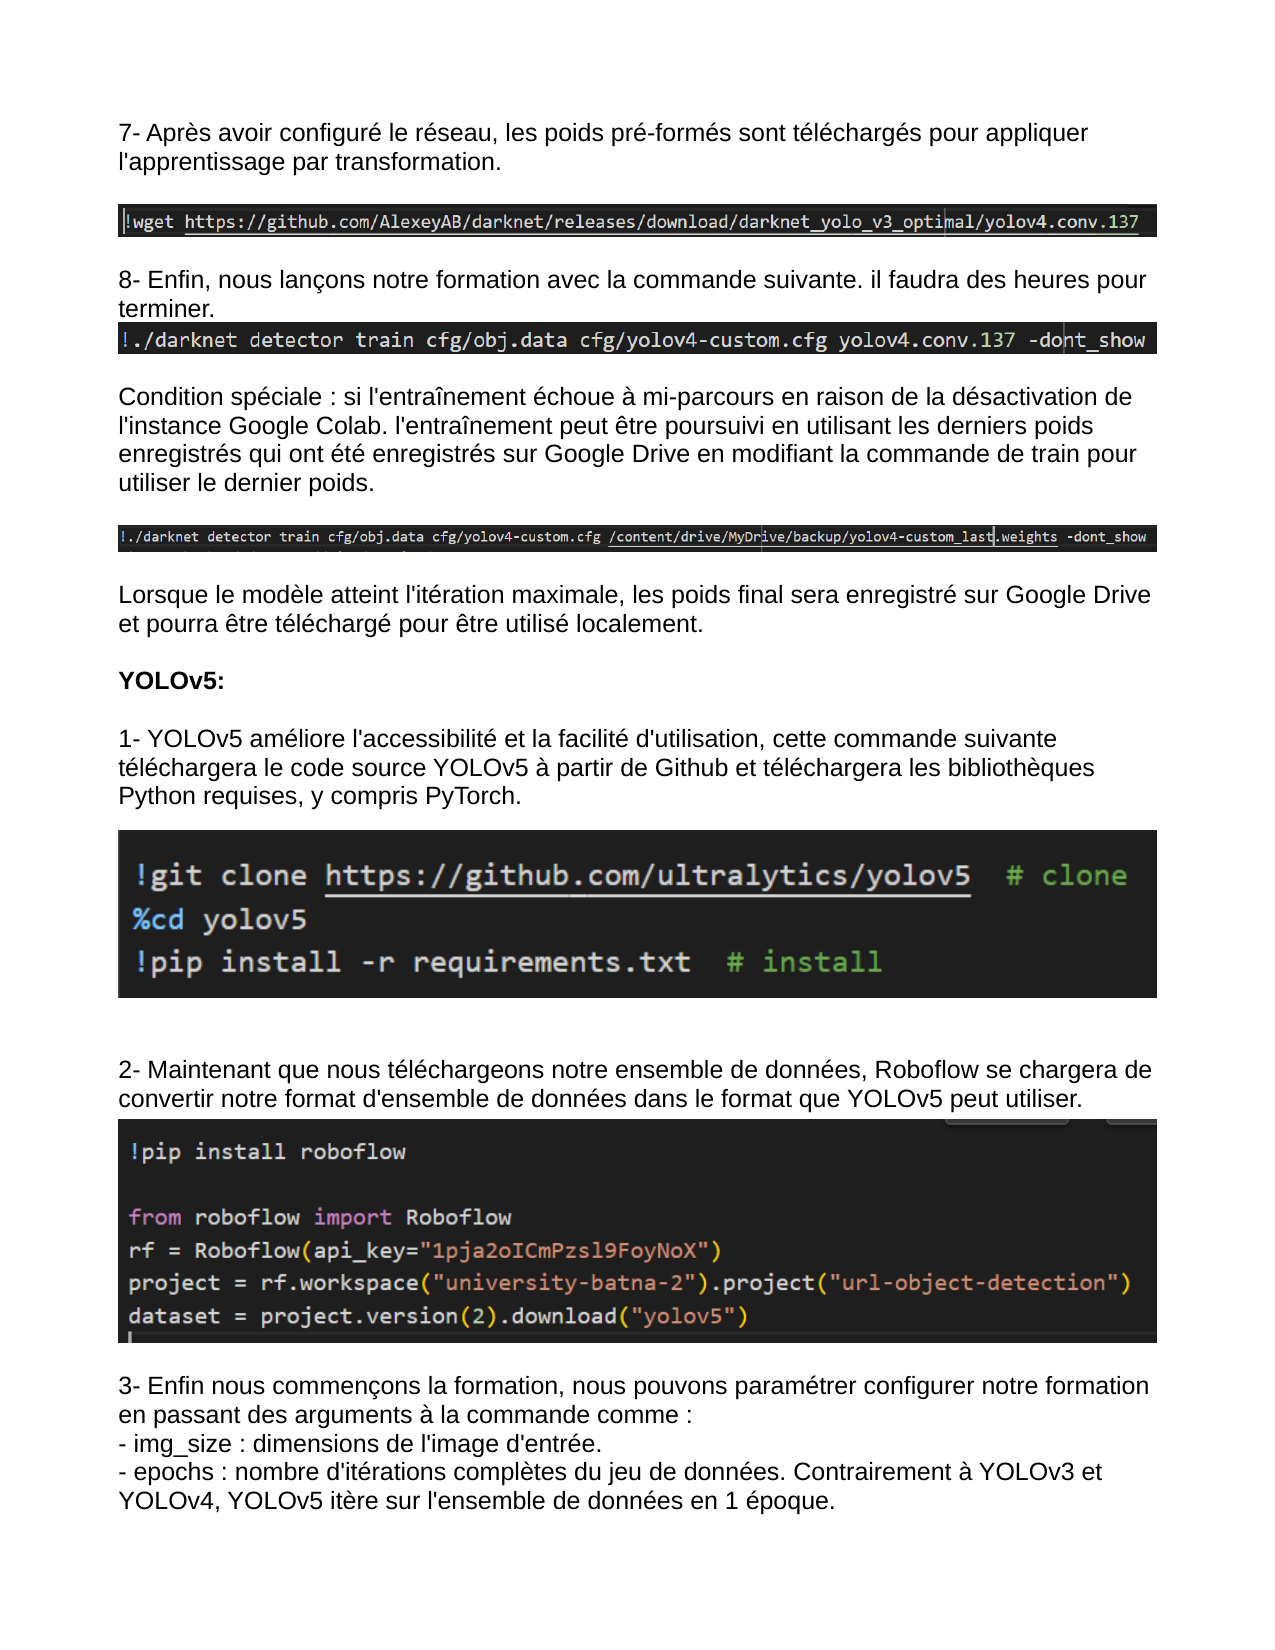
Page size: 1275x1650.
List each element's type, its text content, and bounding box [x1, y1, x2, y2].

picture [118, 204, 1157, 237]
picture [118, 1119, 1157, 1343]
text 2- Maintenant que nous téléchargeons notre ensemble de données, Roboflow se chargera de convertir notre format d'ensemble de données dans le format que YOLOv5 peut utiliser. [118, 1055, 1157, 1113]
text 7- Après avoir configuré le réseau, les poids pré-formés sont téléchargés pour appliquer l'apprentissage par transformation. [118, 118, 1157, 176]
text 8- Enfin, nous lançons notre formation avec la commande suivante. il faudra des heures pour terminer. [118, 265, 1157, 322]
text 1- YOLOv5 améliore l'accessibilité et la facilité d'utilisation, cette commande suivante téléchargera le code source YOLOv5 à partir de Github et téléchargera les bibliothèques Python requises, y compris PyTorch. [118, 724, 1157, 810]
text 3- Enfin nous commençons la formation, nous pouvons paramétrer configurer notre formation en passant des arguments à la commande comme : [118, 1371, 1157, 1428]
picture [118, 322, 1157, 354]
picture [118, 525, 1157, 552]
text - epochs : nombre d'itérations complètes du jeu de données. Contrairement à YOLOv3 et YOLOv4, YOLOv5 itère sur l'ensemble de données en 1 époque. [118, 1457, 1157, 1515]
text Lorsque le modèle atteint l'itération maximale, les poids final sera enregistré sur Google Drive et pourra être téléchargé pour être utilisé localement. [118, 580, 1157, 638]
text YOLOv5: [118, 666, 1157, 695]
text - img_size : dimensions de l'image d'entrée. [118, 1428, 1157, 1457]
picture [118, 830, 1157, 998]
text Condition spéciale : si l'entraînement échoue à mi-parcours en raison de la désactivation de l'instance Google Colab. l'entraînement peut être poursuivi en utilisant les derniers poids enregistrés qui ont été enregistrés sur Google Drive en modifiant la commande de train pour utiliser le dernier poids. [118, 382, 1157, 497]
